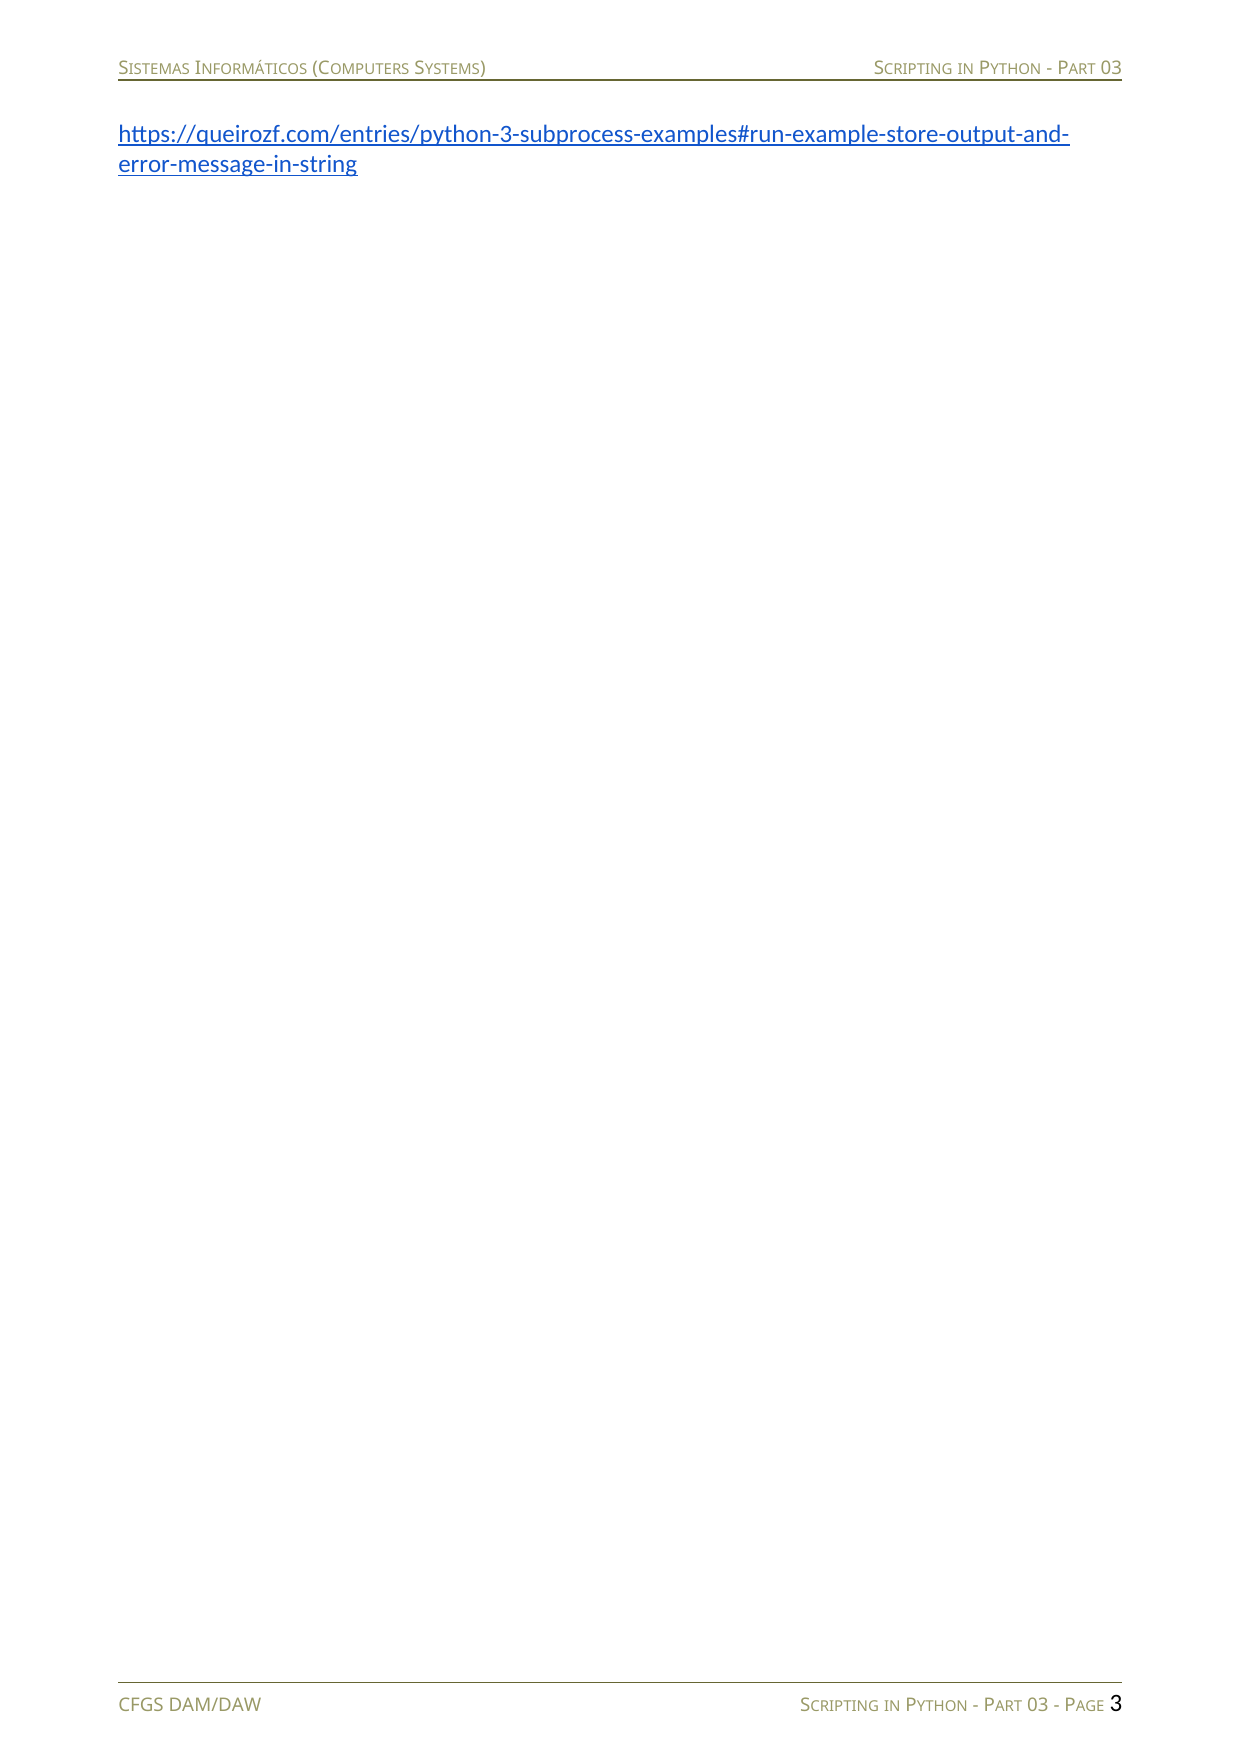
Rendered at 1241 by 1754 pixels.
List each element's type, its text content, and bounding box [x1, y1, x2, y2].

text https://queirozf.com/entries/python-3-subprocess-examples#run-example-store-output-and-error-message-in-string [118, 118, 1122, 179]
